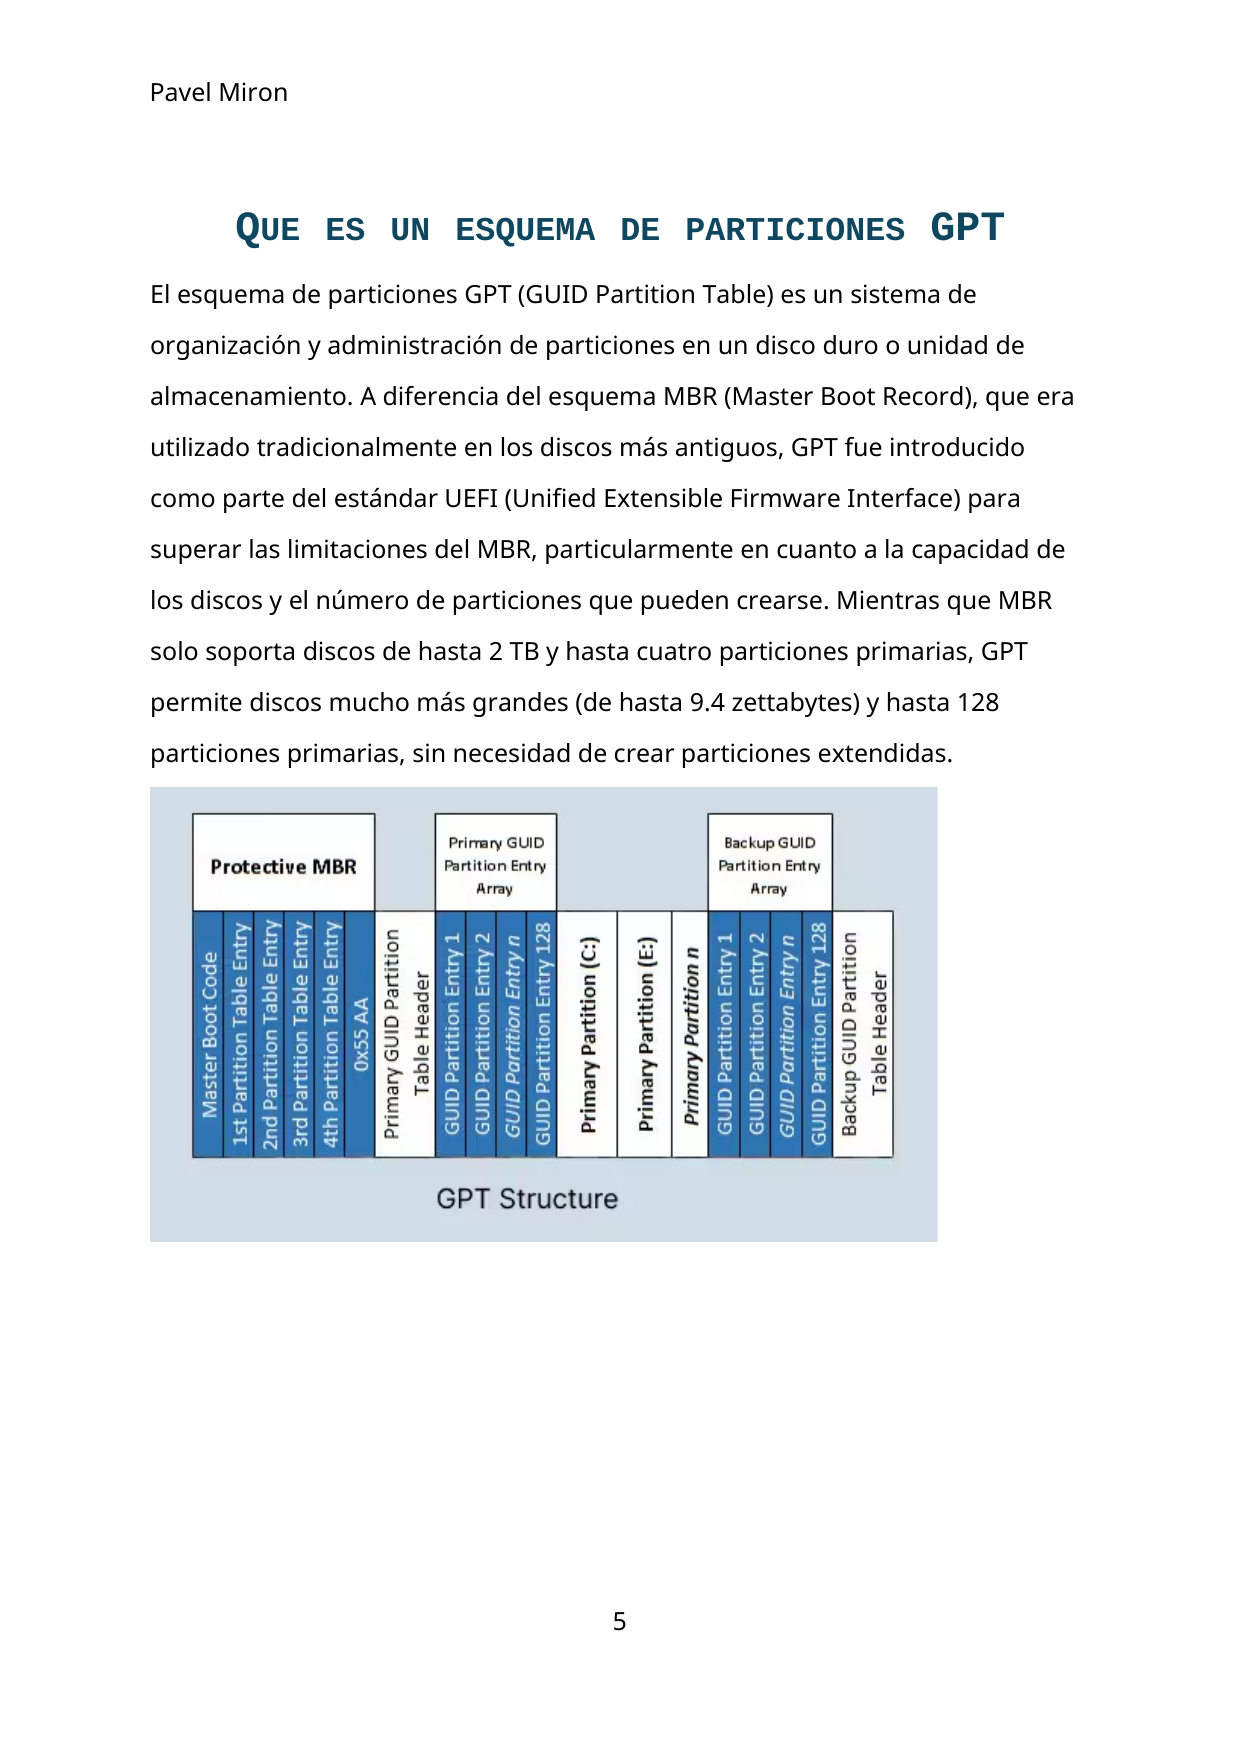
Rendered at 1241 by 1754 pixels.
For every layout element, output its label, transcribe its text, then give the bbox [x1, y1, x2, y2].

text El esquema de particiones GPT (GUID Partition Table) es un sistema de organización y administración de particiones en un disco duro o unidad de almacenamiento. A diferencia del esquema MBR (Master Boot Record), que era utilizado tradicionalmente en los discos más antiguos, GPT fue introducido como parte del estándar UEFI (Unified Extensible Firmware Interface) para superar las limitaciones del MBR, particularmente en cuanto a la capacidad de los discos y el número de particiones que pueden crearse. Mientras que MBR solo soporta discos de hasta 2 TB y hasta cuatro particiones primarias, GPT permite discos mucho más grandes (de hasta 9.4 zettabytes) y hasta 128 particiones primarias, sin necesidad de crear particiones extendidas. [150, 277, 1090, 1242]
text Que es un esquema de particiones GPT [150, 206, 1090, 253]
